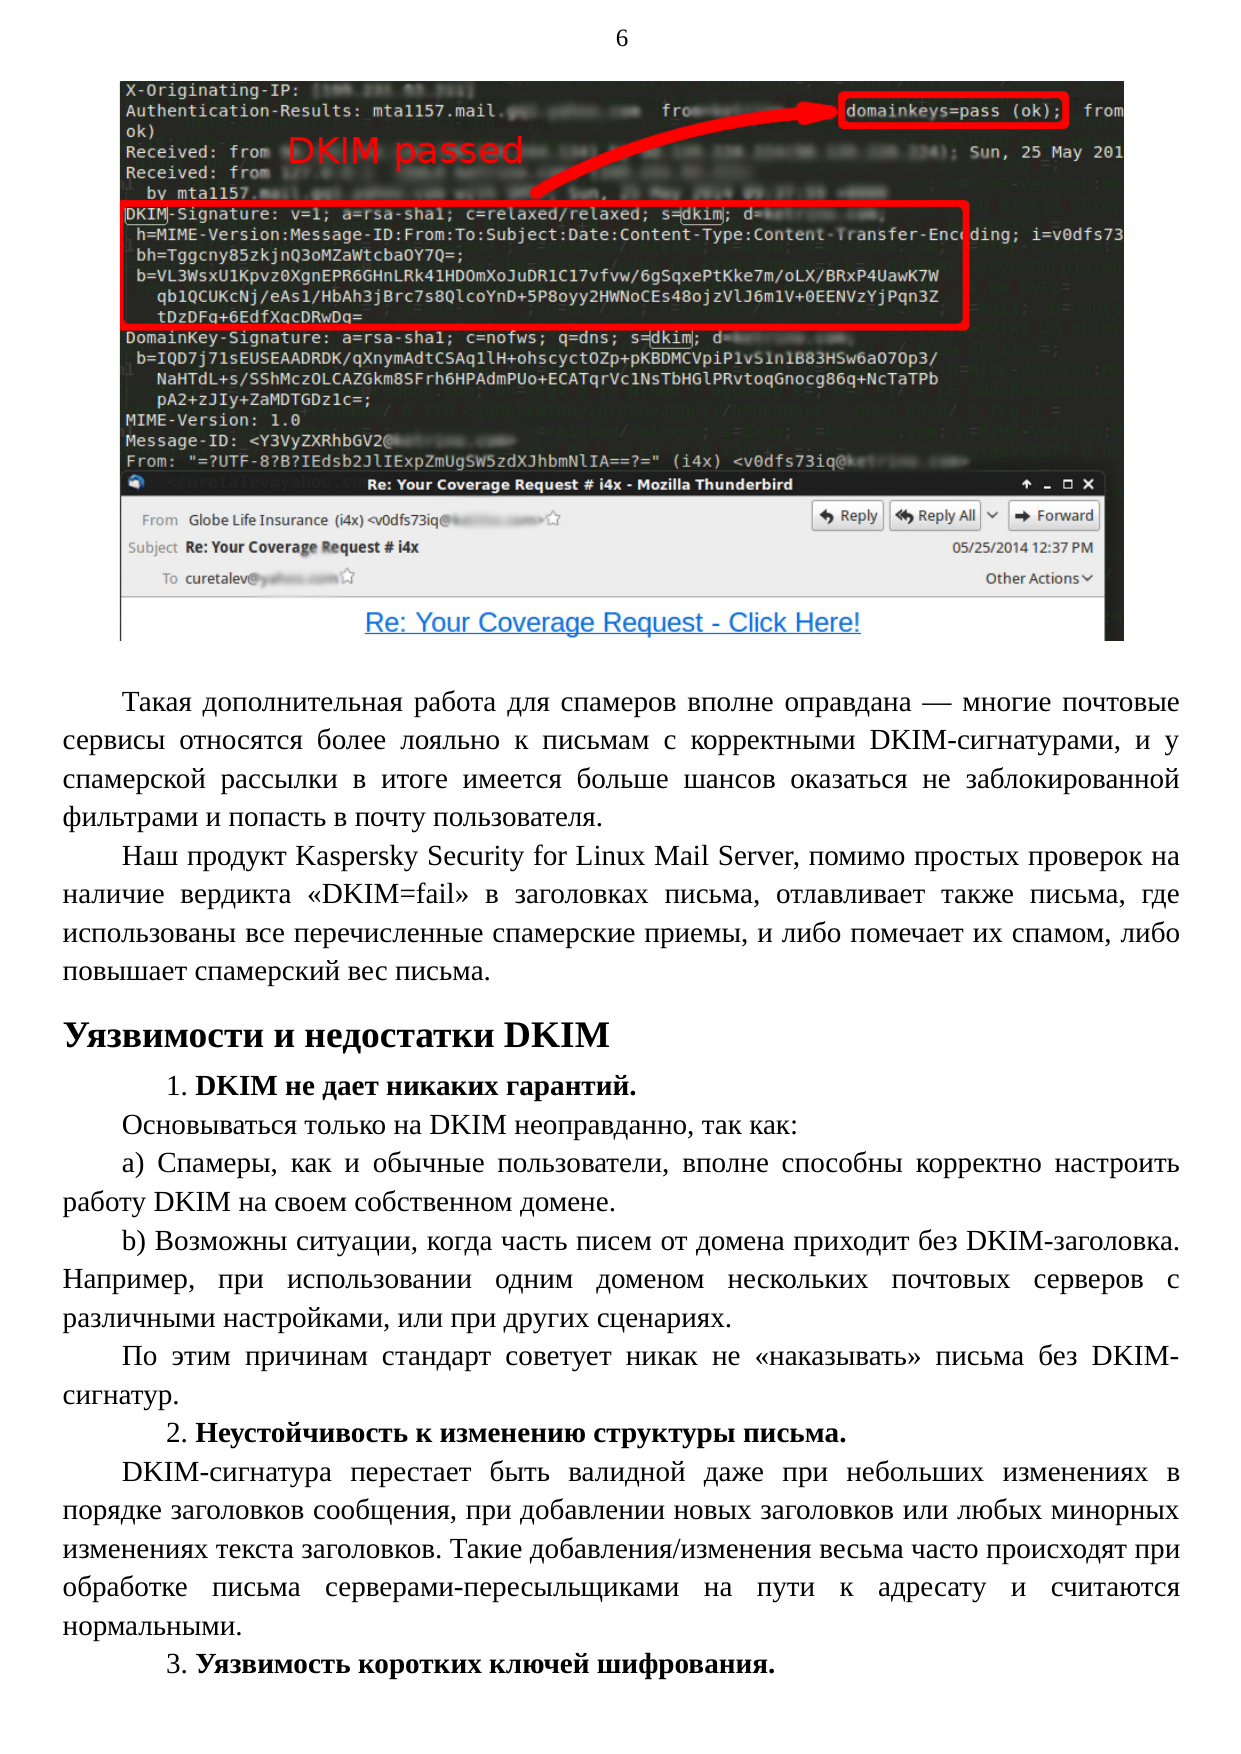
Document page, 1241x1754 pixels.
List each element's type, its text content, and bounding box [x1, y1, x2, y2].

text Такая дополнительная работа для спамеров вполне оправдана — многие почтовые сервисы относятся более лояльно к письмам с корректными DKIM-сигнатурами, и у спамерской рассылки в итоге имеется больше шансов оказаться не заблокированной фильтрами и попасть в почту пользователя. [62, 684, 1181, 833]
text b) Возможны ситуации, когда часть писем от домена приходит без DKIM-заголовка. Например, при использовании одним доменом нескольких почтовых серверов с различными настройками, или при других сценариях. [62, 1223, 1181, 1333]
subtitle Уязвимости и недостатки DKIM [62, 1013, 1181, 1056]
list DKIM не дает никаких гарантий. [107, 1068, 1181, 1102]
list Неустойчивость к изменению структуры письма. [107, 1415, 1181, 1449]
text Основываться только на DKIM неоправданно, так как: [62, 1107, 1181, 1141]
list Уязвимость коротких ключей шифрования. [107, 1647, 1181, 1680]
text а) Спамеры, как и обычные пользователи, вполне способны корректно настроить работу DKIM на своем собственном домене. [62, 1146, 1181, 1218]
picture [119, 81, 1124, 641]
text По этим причинам стандарт советует никак не «наказывать» письма без DKIM-сигнатур. [62, 1338, 1181, 1410]
text Наш продукт Kaspersky Security for Linux Mail Server, помимо простых проверок на наличие вердикта «DKIM=fail» в заголовках письма, отлавливает также письма, где использованы все перечисленные спамерские приемы, и либо помечает их спамом, либо повышает спамерский вес письма. [62, 838, 1181, 987]
text DKIM-сигнатура перестает быть валидной даже при небольших изменениях в порядке заголовков сообщения, при добавлении новых заголовков или любых минорных изменениях текста заголовков. Такие добавления/изменения весьма часто происходят при обработке письма серверами-пересыльщиками на пути к адресату и считаются нормальными. [62, 1454, 1181, 1642]
